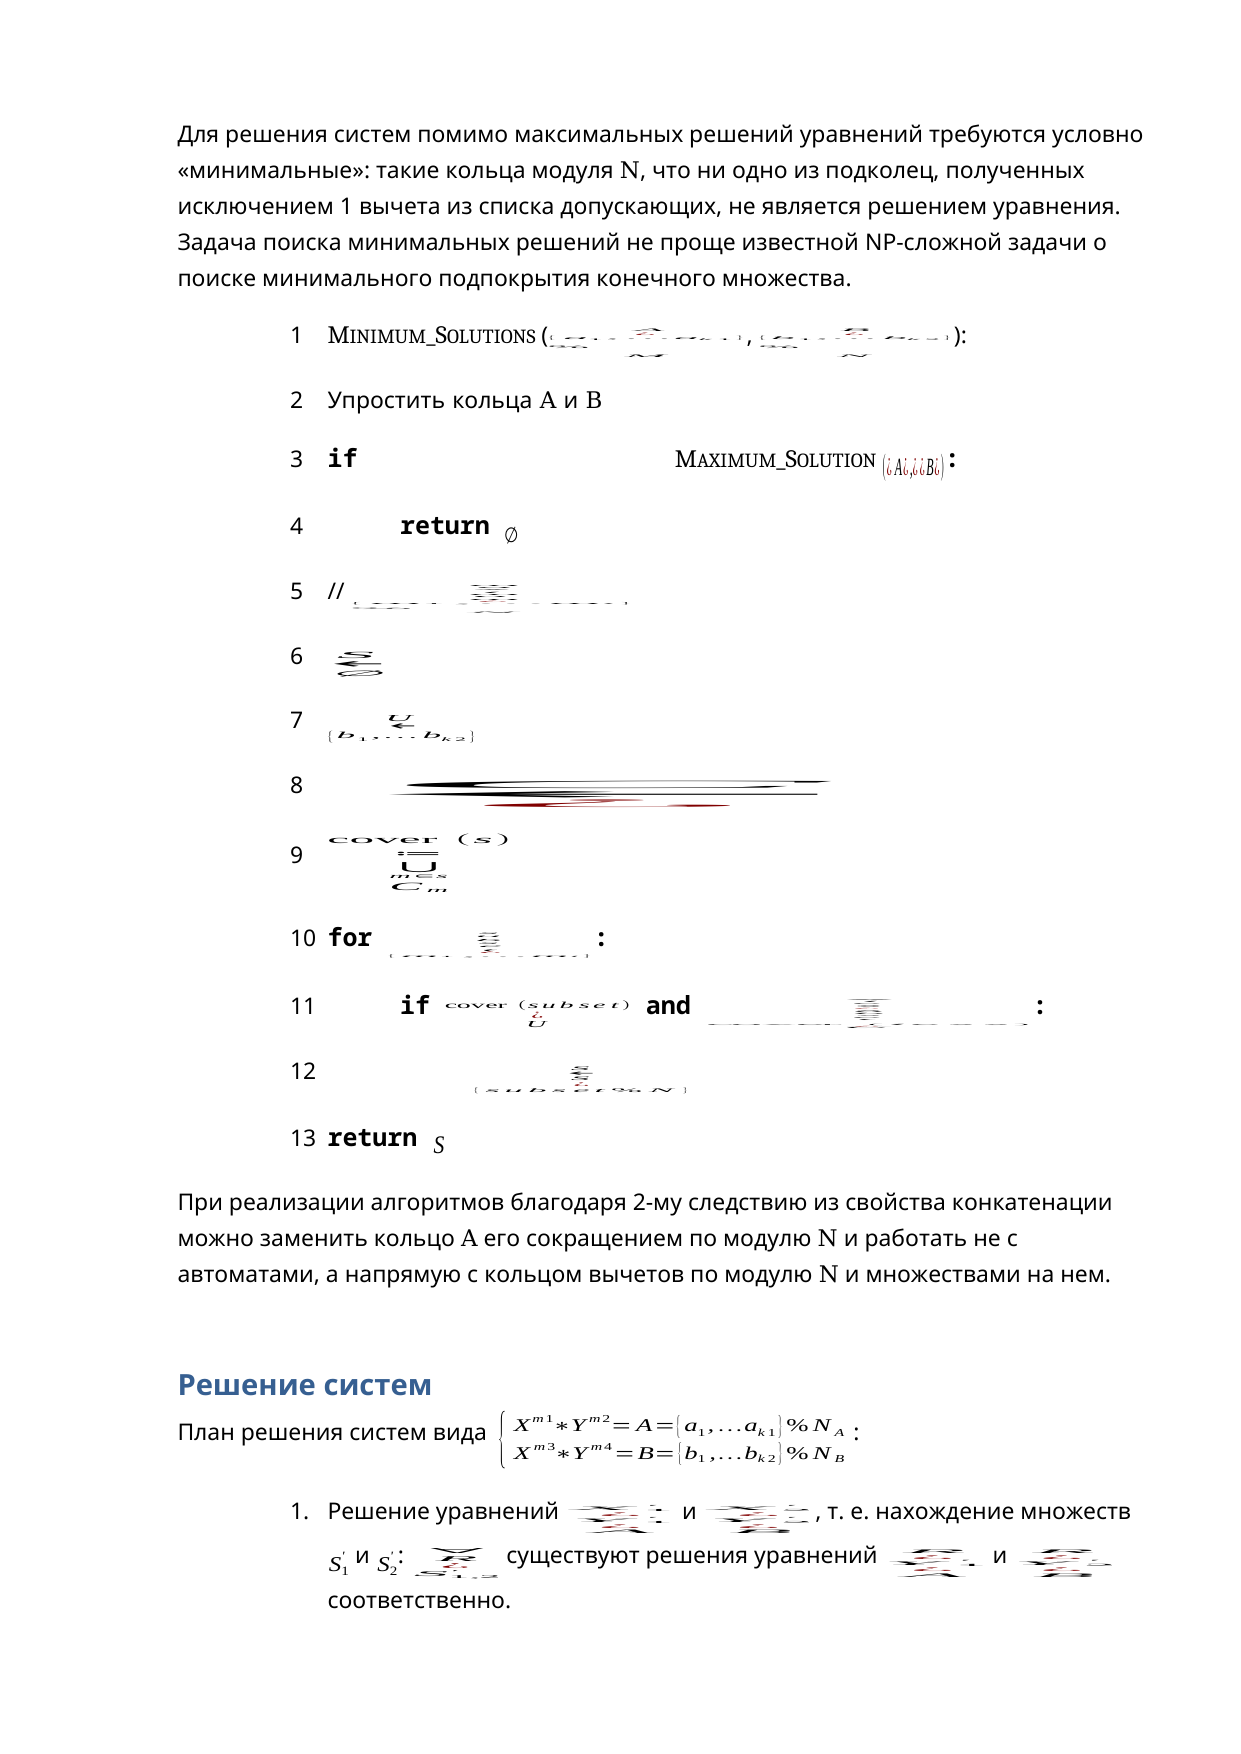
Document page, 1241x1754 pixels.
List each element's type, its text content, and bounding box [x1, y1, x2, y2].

subtitle Решение систем [177, 1364, 1152, 1404]
list for : [290, 920, 1152, 962]
list if Maximum_Solution : [290, 440, 1152, 482]
list // [290, 575, 1152, 614]
list Упростить кольца A и B [290, 383, 1152, 415]
text Для решения систем помимо максимальных решений уравнений требуются условно «минимальные»: такие кольца модуля N, что ни одно из подколец, полученных исключением 1 вычета из списка допускающих, не является решением уравнения. Задача поиска минимальных решений не проще известной NP-сложной задачи о поиске минимального подпокрытия конечного множества. [177, 118, 1152, 293]
list Решение уравнений и , т. е. нахождение множеств и : существуют решения уравнений и соответственно. [290, 1495, 1152, 1615]
list return [290, 508, 1152, 549]
text При реализации алгоритмов благодаря 2-му следствию из свойства конкатенации можно заменить кольцо A его сокращением по модулю N и работать не с автоматами, а напрямую с кольцом вычетов по модулю N и множествами на нем. [177, 1186, 1152, 1289]
list Minimum_Solutions (, ): [290, 319, 1152, 358]
text План решения систем вида : [177, 1410, 1152, 1469]
list if and : [290, 987, 1152, 1029]
list return [290, 1119, 1152, 1160]
